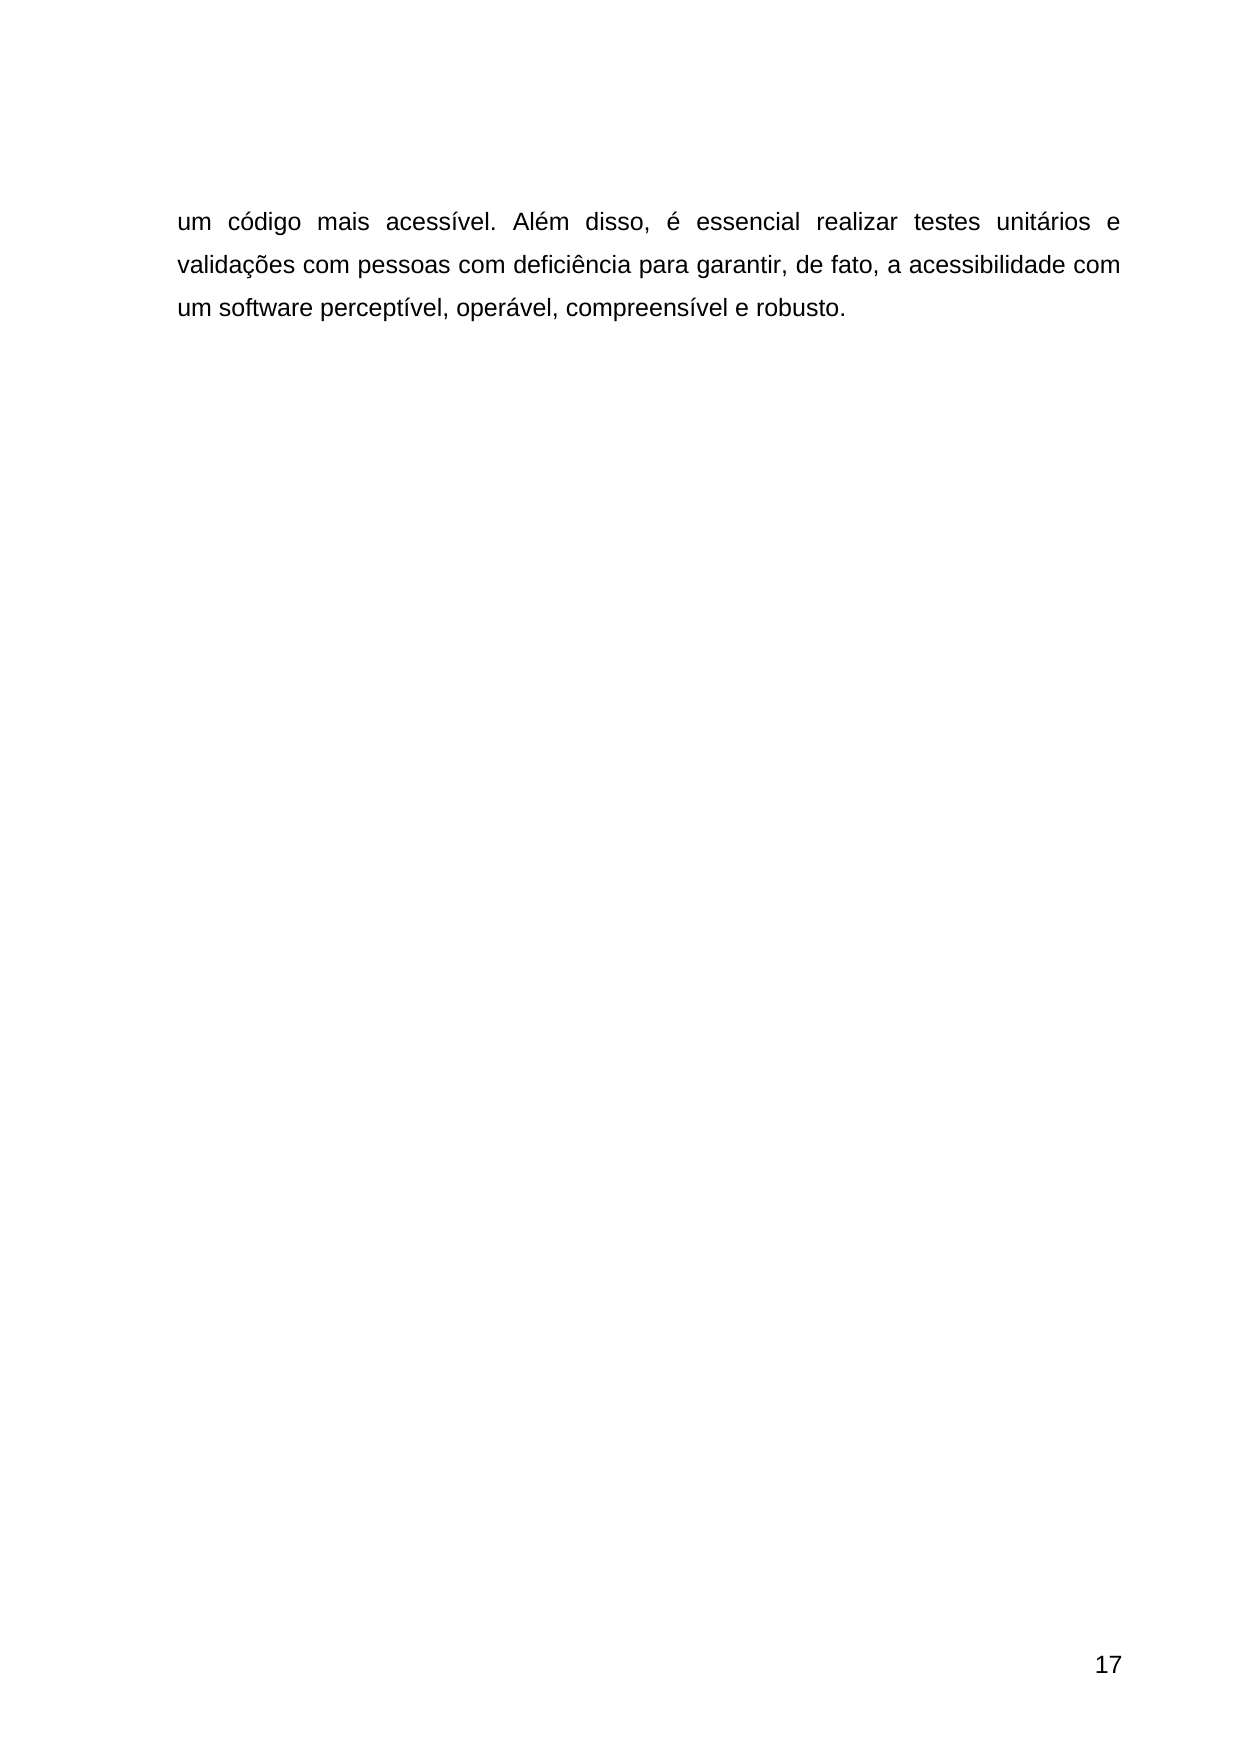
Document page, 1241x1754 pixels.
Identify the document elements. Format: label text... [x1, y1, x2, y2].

text um código mais acessível. Além disso, é essencial realizar testes unitários e validações com pessoas com deficiência para garantir, de fato, a acessibilidade com um software perceptível, operável, compreensível e robusto. [177, 207, 1122, 322]
